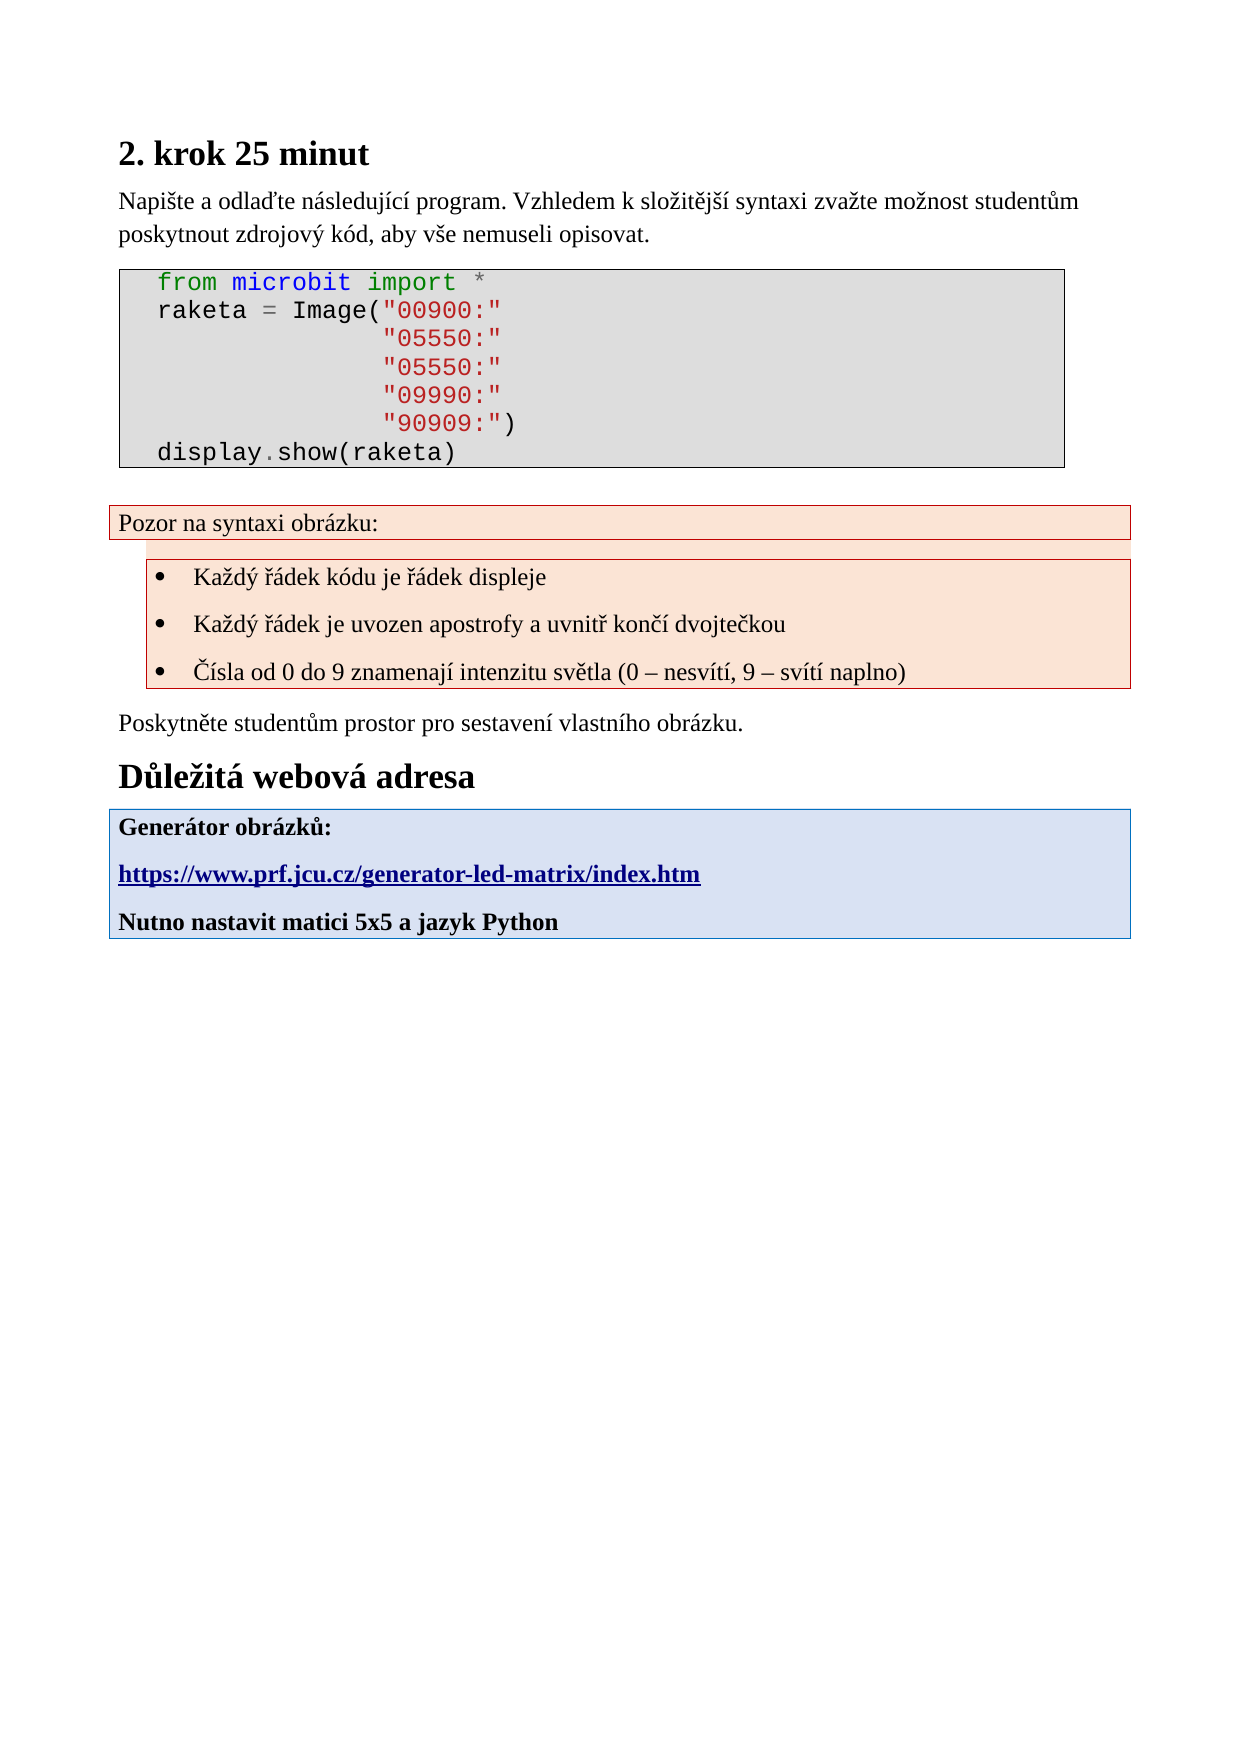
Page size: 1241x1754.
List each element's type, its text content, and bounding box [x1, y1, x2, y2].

text "05550:" [157, 326, 1064, 354]
list Každý řádek je uvozen apostrofy a uvnitř končí dvojtečkou [147, 606, 1130, 638]
text "05550:" [157, 354, 1064, 383]
text Napište a odlaďte následující program. Vzhledem k složitější syntaxi zvažte možnost studentům poskytnout zdrojový kód, aby vše nemuseli opisovat. [118, 186, 1122, 248]
text display.show(raketa) [157, 439, 1064, 468]
text raketa = Image("00900:" [157, 298, 1064, 326]
text Pozor na syntaxi obrázku: [110, 506, 1130, 539]
text from microbit import * [157, 269, 1064, 298]
subtitle 2. krok 25 minut [118, 133, 1122, 173]
text Poskytněte studentům prostor pro sestavení vlastního obrázku. [118, 708, 1122, 736]
text https://www.prf.jcu.cz/generator-led-matrix/index.htm [110, 856, 1130, 888]
text "90909:") [157, 411, 1064, 439]
text "09990:" [157, 383, 1064, 411]
list Čísla od 0 do 9 znamenají intenzitu světla (0 – nesvítí, 9 – svítí naplno) [147, 654, 1130, 688]
subtitle Důležitá webová adresa [118, 755, 1122, 796]
text Generátor obrázků: [110, 810, 1130, 840]
list Každý řádek kódu je řádek displeje [147, 560, 1130, 590]
text Nutno nastavit matici 5x5 a jazyk Python [110, 904, 1130, 938]
